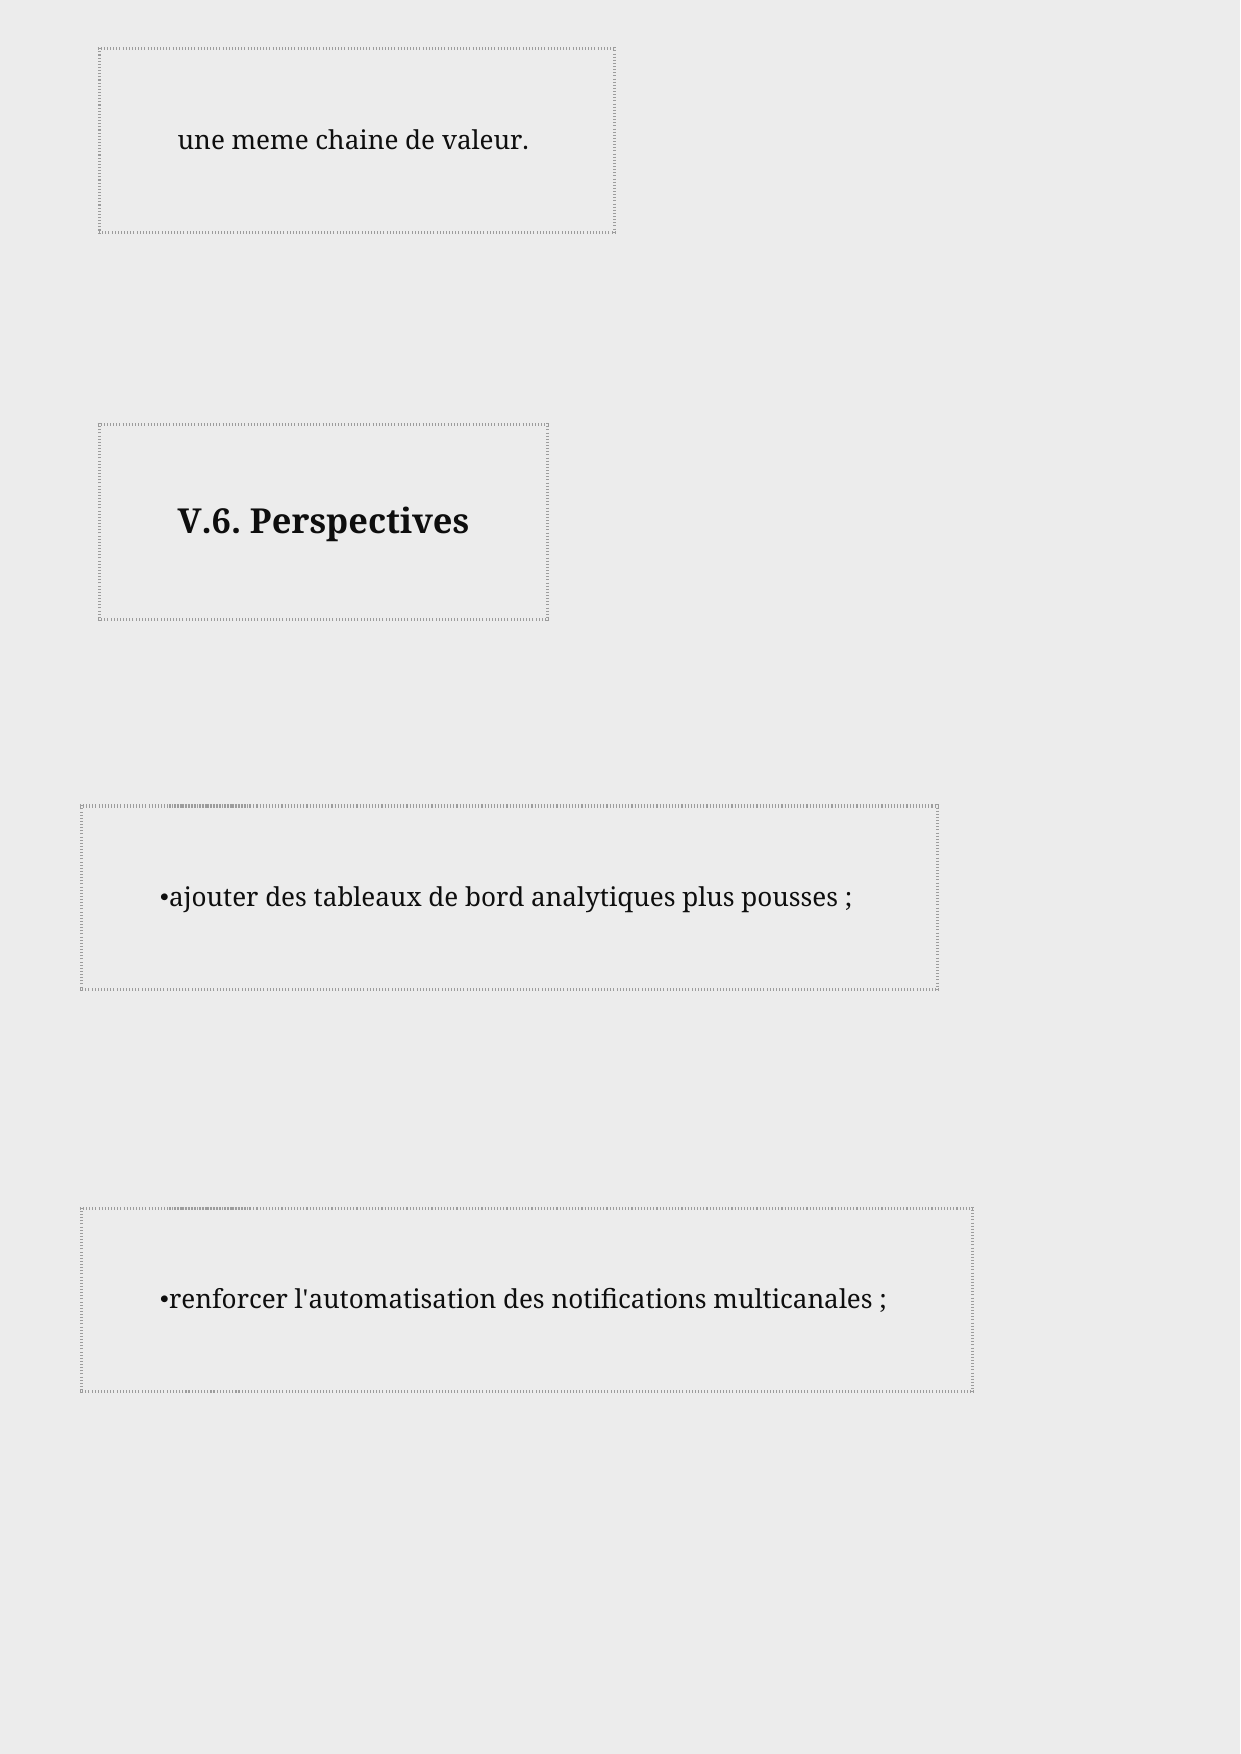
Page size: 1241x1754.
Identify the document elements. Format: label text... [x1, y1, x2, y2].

list renforcer l'automatisation des notifications multicanales ; [97, 1207, 1143, 1393]
text V.6. Perspectives [97, 423, 1143, 621]
list ajouter des tableaux de bord analytiques plus pousses ; [97, 804, 1143, 991]
text une meme chaine de valeur. [97, 47, 1143, 234]
